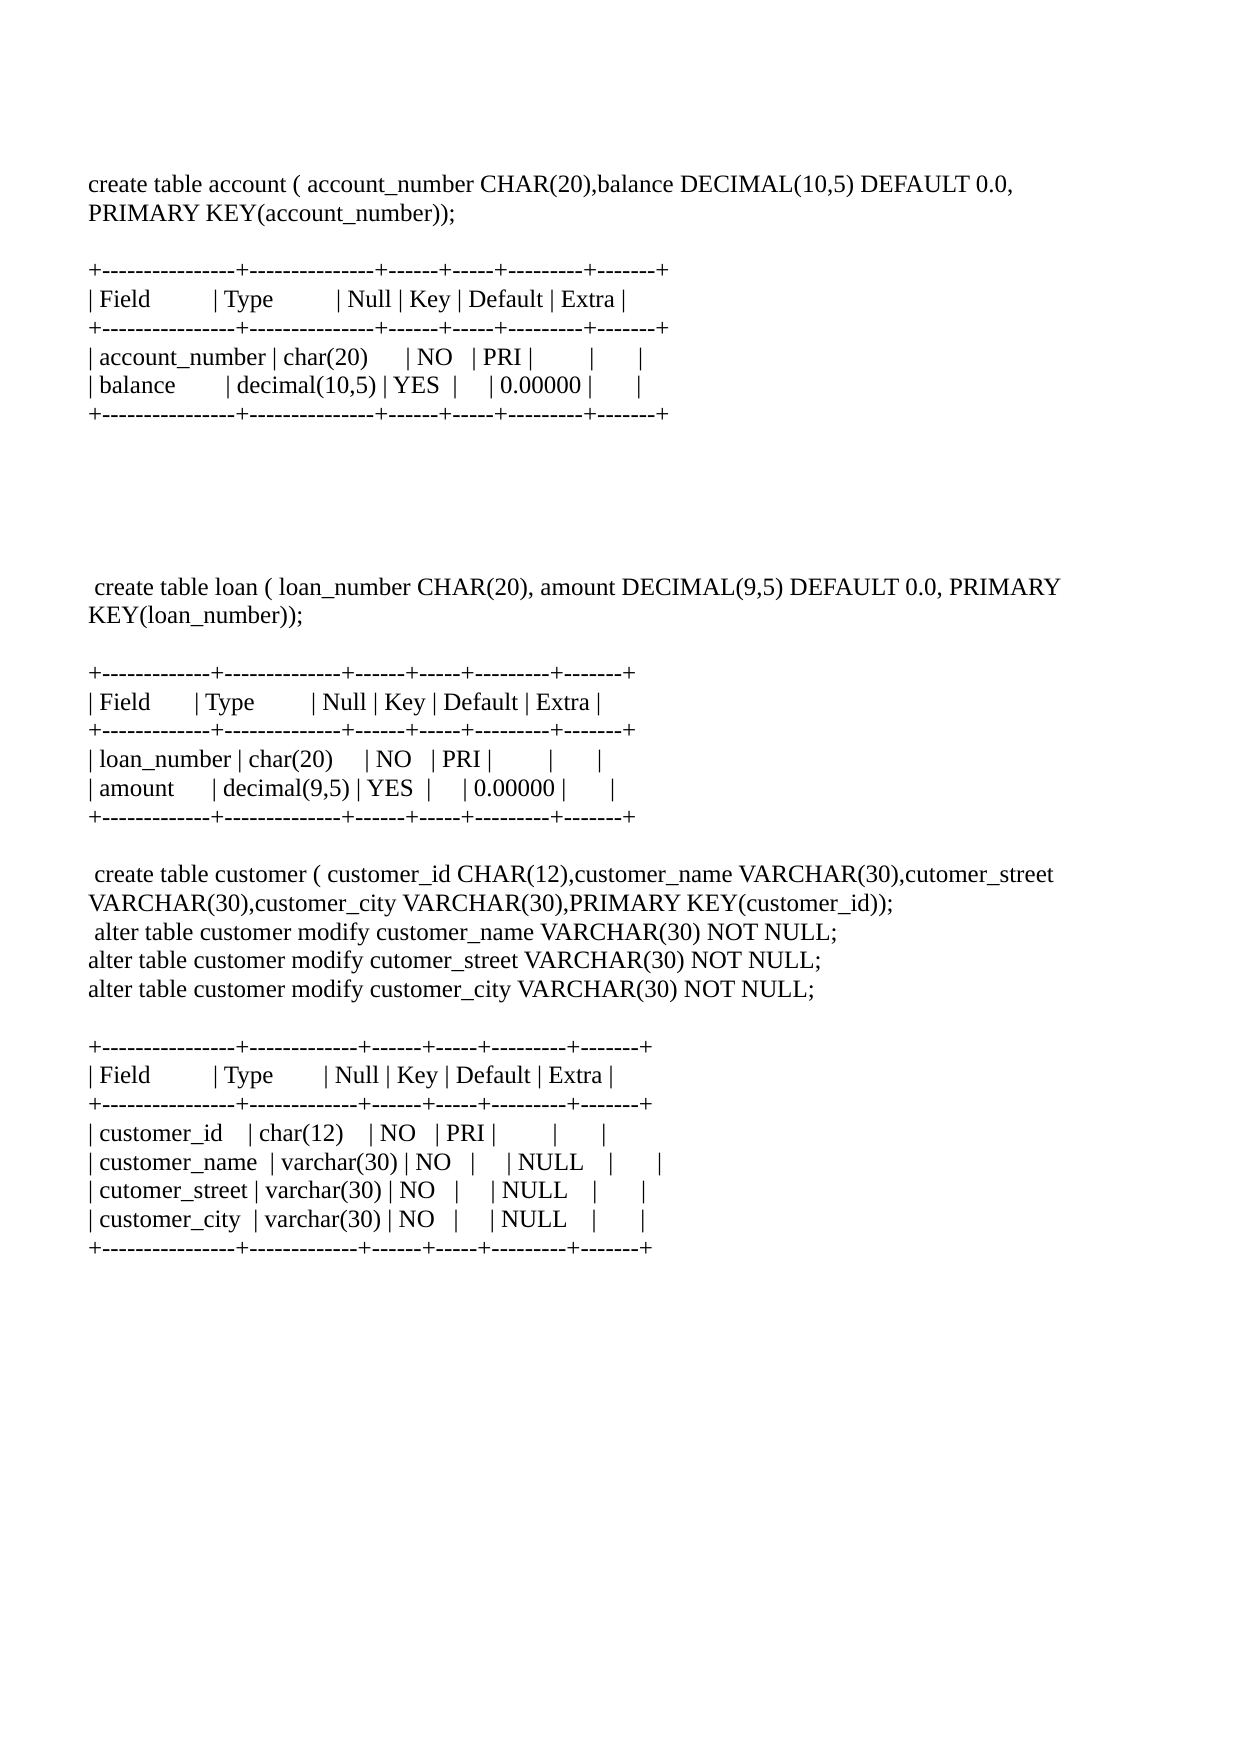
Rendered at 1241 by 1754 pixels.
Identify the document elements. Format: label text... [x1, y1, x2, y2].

text +-------------+--------------+------+-----+---------+-------+ [88, 716, 1121, 744]
text +-------------+--------------+------+-----+---------+-------+ [88, 802, 1121, 831]
text | customer_name | varchar(30) | NO | | NULL | | [88, 1147, 1121, 1176]
text +----------------+-------------+------+-----+---------+-------+ [88, 1032, 1121, 1061]
text | balance | decimal(10,5) | YES | | 0.00000 | | [88, 371, 1121, 399]
text | customer_id | char(12) | NO | PRI | | | [88, 1118, 1121, 1147]
text +----------------+-------------+------+-----+---------+-------+ [88, 1089, 1121, 1118]
text +----------------+-------------+------+-----+---------+-------+ [88, 1233, 1121, 1262]
text | Field | Type | Null | Key | Default | Extra | [88, 284, 1121, 313]
text alter table customer modify cutomer_street VARCHAR(30) NOT NULL; [88, 946, 1121, 974]
text +-------------+--------------+------+-----+---------+-------+ [88, 658, 1121, 687]
text | cutomer_street | varchar(30) | NO | | NULL | | [88, 1176, 1121, 1204]
text | amount | decimal(9,5) | YES | | 0.00000 | | [88, 773, 1121, 802]
text alter table customer modify customer_name VARCHAR(30) NOT NULL; [88, 917, 1121, 946]
text +----------------+---------------+------+-----+---------+-------+ [88, 399, 1121, 428]
text create table account ( account_number CHAR(20),balance DECIMAL(10,5) DEFAULT 0.0, PRIMARY KEY(account_number)); [88, 169, 1121, 227]
text create table customer ( customer_id CHAR(12),customer_name VARCHAR(30),cutomer_street VARCHAR(30),customer_city VARCHAR(30),PRIMARY KEY(customer_id)); [88, 859, 1121, 917]
text | customer_city | varchar(30) | NO | | NULL | | [88, 1204, 1121, 1233]
text create table loan ( loan_number CHAR(20), amount DECIMAL(9,5) DEFAULT 0.0, PRIMARY KEY(loan_number)); [88, 572, 1121, 629]
text +----------------+---------------+------+-----+---------+-------+ [88, 313, 1121, 342]
text | Field | Type | Null | Key | Default | Extra | [88, 1061, 1121, 1089]
text | account_number | char(20) | NO | PRI | | | [88, 342, 1121, 371]
text alter table customer modify customer_city VARCHAR(30) NOT NULL; [88, 974, 1121, 1003]
text | loan_number | char(20) | NO | PRI | | | [88, 744, 1121, 773]
text | Field | Type | Null | Key | Default | Extra | [88, 687, 1121, 716]
text +----------------+---------------+------+-----+---------+-------+ [88, 256, 1121, 284]
